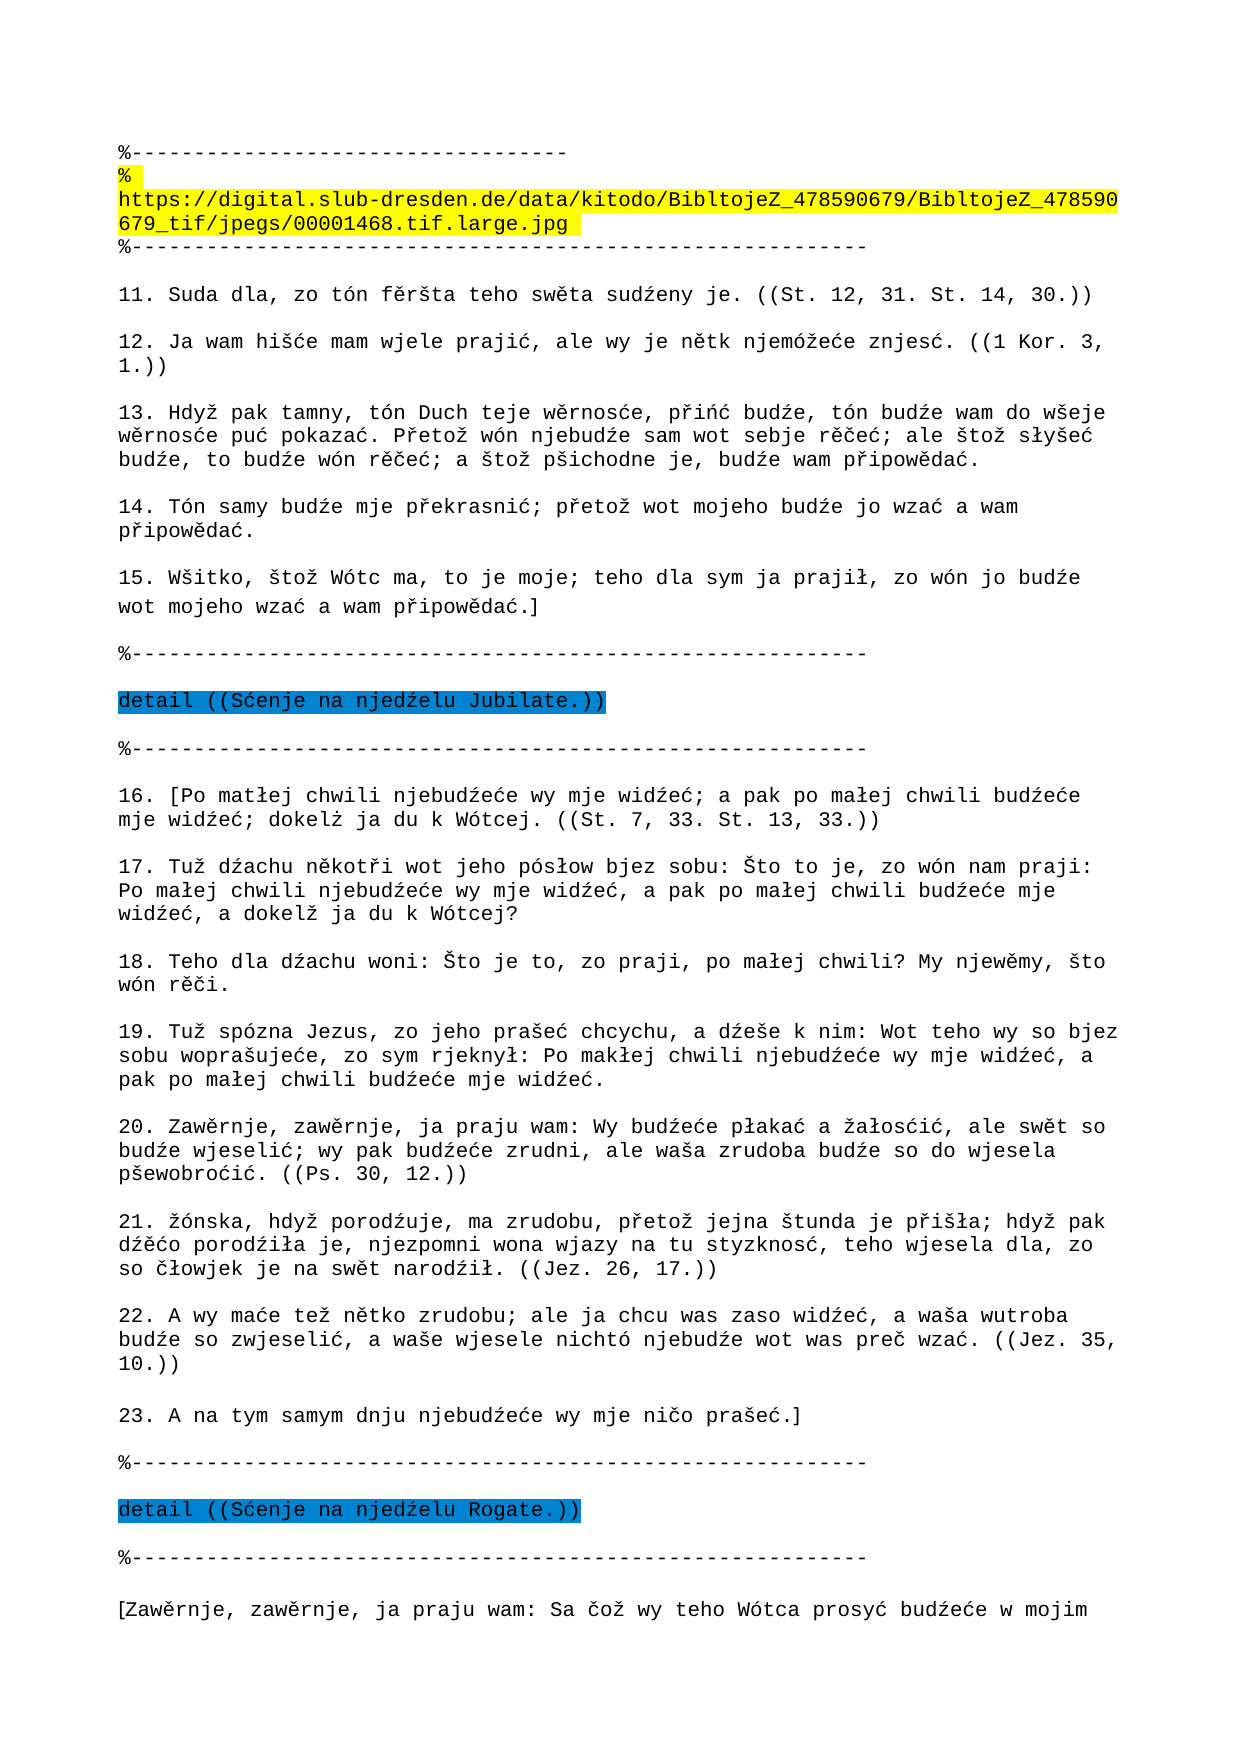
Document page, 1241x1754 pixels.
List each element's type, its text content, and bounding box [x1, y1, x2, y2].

text %----------------------------------------------------------- [118, 236, 1122, 260]
text 11. Suda dla, zo tón fěršta teho swěta sudźeny je. ((St. 12, 31. St. 14, 30.)) [118, 284, 1122, 307]
text 16. [Po matłej chwili njebudźeće wy mje widźeć; a pak po małej chwili budźeće mje widźeć; dokelż ja du k Wótcej. ((St. 7, 33. St. 13, 33.)) [118, 785, 1122, 832]
text 18. Teho dla dźachu woni: Što je to, zo praji, po małej chwili? My njewěmy, što wón rěči. [118, 951, 1122, 998]
text %----------------------------------------------------------- [118, 643, 1122, 667]
text %----------------------------------------------------------- [118, 1547, 1122, 1570]
text 12. Ja wam hišće mam wjele prajić, ale wy je nětk njemóžeće znjesć. ((1 Kor. 3, 1.)) [118, 331, 1122, 378]
text detail ((Sćenje na njedźelu Rogate.)) [118, 1499, 1122, 1523]
text %----------------------------------------------------------- [118, 1452, 1122, 1476]
text %----------------------------------------------------------- [118, 738, 1122, 761]
text 19. Tuž spózna Jezus, zo jeho prašeć chcychu, a dźeše k nim: Wot teho wy so bjez sobu woprašujeće, zo sym rjeknył: Po makłej chwili njebudźeće wy mje widźeć, a pak po małej chwili budźeće mje widźeć. [118, 1022, 1122, 1092]
text 23. A na tym samym dnju njebudźeće wy mje ničo prašeć.] [118, 1400, 1122, 1428]
text %----------------------------------- [118, 142, 1122, 165]
text 22. A wy maće tež nětko zrudobu; ale ja chcu was zaso widźeć, a waša wutroba budźe so zwjeselić, a waše wjesele nichtó njebudźe wot was preč wzać. ((Jez. 35, 10.)) [118, 1305, 1122, 1376]
text % https://digital.slub-dresden.de/data/kitodo/BibltojeZ_478590679/BibltojeZ_478590679_tif/jpegs/00001468.tif.large.jpg [118, 165, 1122, 236]
text 17. Tuž dźachu někotři wot jeho pósłow bjez sobu: Što to je, zo wón nam praji: Po małej chwili njebudźeće wy mje widźeć, a pak po małej chwili budźeće mje widźeć, a dokelž ja du k Wótcej? [118, 856, 1122, 927]
text 20. Zawěrnje, zawěrnje, ja praju wam: Wy budźeće płakać a žałosćić, ale swět so budźe wjeselić; wy pak budźeće zrudni, ale waša zrudoba budźe so do wjesela pšewobroćić. ((Ps. 30, 12.)) [118, 1116, 1122, 1187]
text detail ((Sćenje na njedźelu Jubilate.)) [118, 691, 1122, 714]
text 21. žónska, hdyž porodźuje, ma zrudobu, přetož jejna štunda je přišła; hdyž pak dźěćo porodźiła je, njezpomni wona wjazy na tu styzknosć, teho wjesela dla, zo so čłowjek je na swět narodźił. ((Jez. 26, 17.)) [118, 1211, 1122, 1282]
text 13. Hdyž pak tamny, tón Duch teje wěrnosće, přińć budźe, tón budźe wam do wšeje wěrnosće puć pokazać. Přetož wón njebudźe sam wot sebje rěčeć; ale štož słyšeć budźe, to budźe wón rěčeć; a štož pšichodne je, budźe wam připowědać. [118, 402, 1122, 473]
text [Zawěrnje, zawěrnje, ja praju wam: Sa čož wy teho Wótca prosyć budźeće w mojim [118, 1594, 1122, 1622]
text 14. Tón samy budźe mje překrasnić; přetož wot mojeho budźe jo wzać a wam připowědać. [118, 496, 1122, 544]
text 15. Wšitko, štož Wótc ma, to je moje; teho dla sym ja prajił, zo wón jo budźe wot mojeho wzać a wam připowědać.] [118, 567, 1122, 619]
